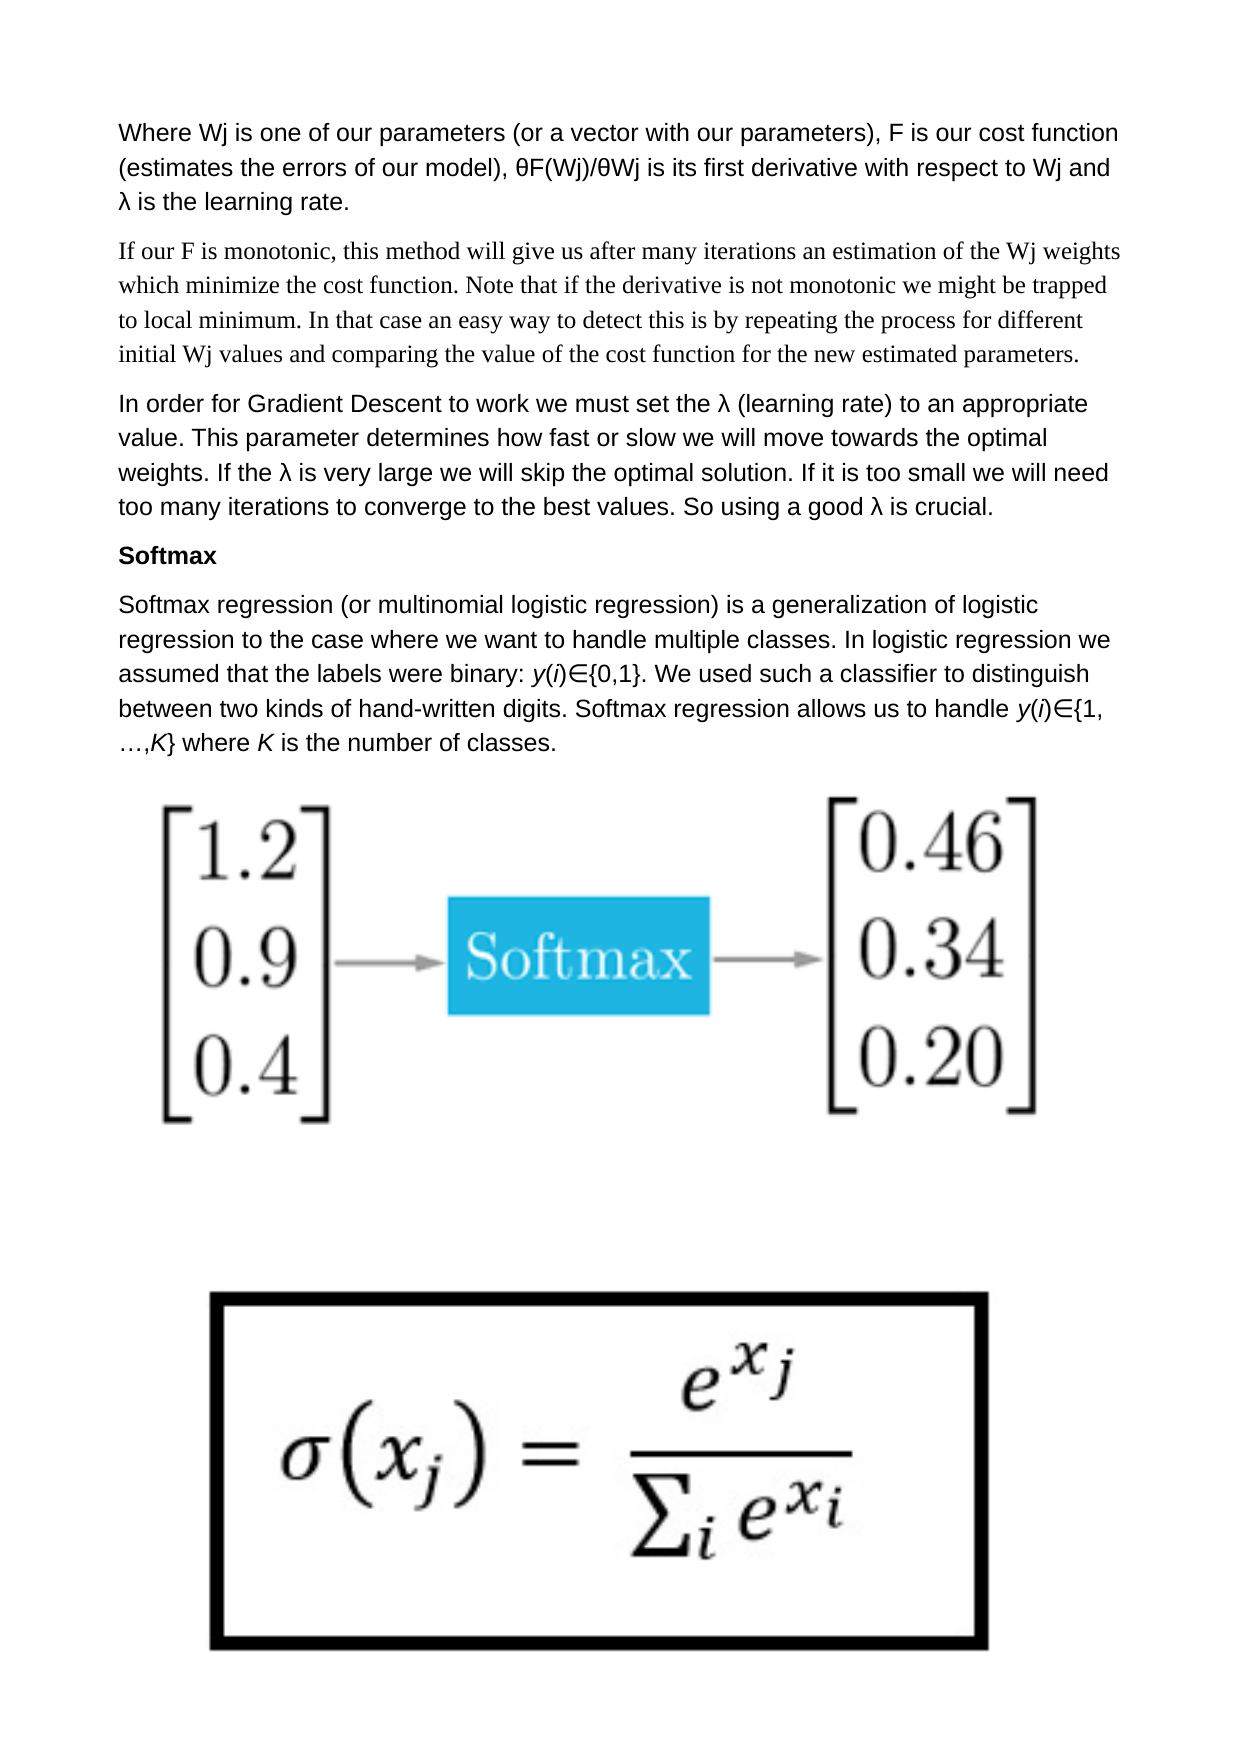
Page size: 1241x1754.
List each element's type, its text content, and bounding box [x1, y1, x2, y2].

text If our F is monotonic, this method will give us after many iterations an estimation of the Wj weights which minimize the cost function. Note that if the derivative is not monotonic we might be trapped to local minimum. In that case an easy way to detect this is by repeating the process for different initial Wj values and comparing the value of the cost function for the new estimated parameters. [118, 236, 1122, 368]
text Where Wj is one of our parameters (or a vector with our parameters), F is our cost function (estimates the errors of our model), θF(Wj)/θWj is its first derivative with respect to Wj and λ is the learning rate. [118, 118, 1122, 216]
text Softmax [118, 541, 1122, 570]
picture [145, 788, 1049, 1135]
picture [205, 1287, 998, 1657]
text In order for Gradient Descent to work we must set the λ (learning rate) to an appropriate value. This parameter determines how fast or slow we will move towards the optimal weights. If the λ is very large we will skip the optimal solution. If it is too small we will need too many iterations to converge to the best values. So using a good λ is crucial. [118, 389, 1122, 521]
text Softmax regression (or multinomial logistic regression) is a generalization of logistic regression to the case where we want to handle multiple classes. In logistic regression we assumed that the labels were binary: y(i)∈{0,1}. We used such a classifier to distinguish between two kinds of hand-written digits. Softmax regression allows us to handle y(i)∈{1,…,K} where K is the number of classes. [118, 590, 1122, 757]
